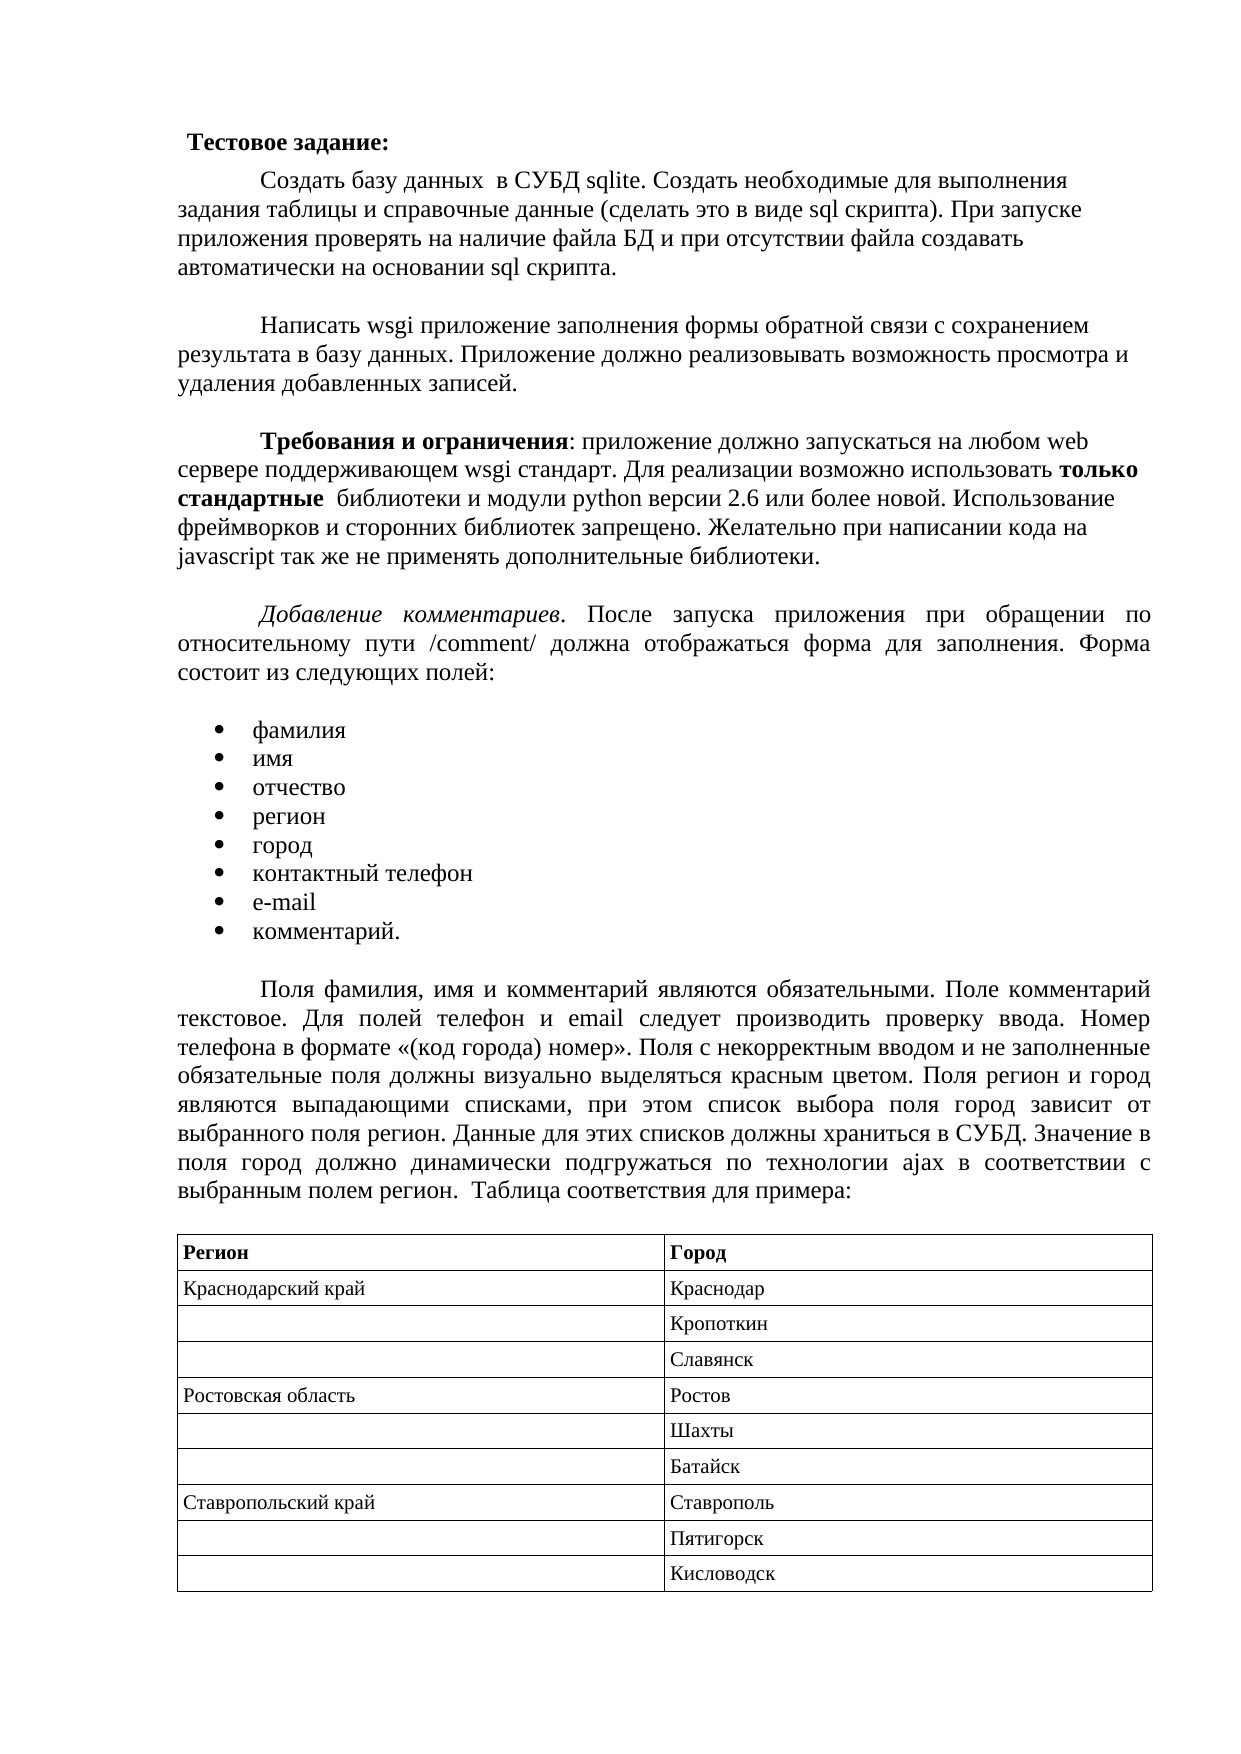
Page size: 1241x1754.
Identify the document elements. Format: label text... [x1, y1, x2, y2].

list имя [215, 743, 1152, 772]
list отчество [352, 772, 1152, 801]
table_cell Ставропольский край [178, 1485, 664, 1519]
table_cell Ставрополь [665, 1485, 1152, 1519]
list комментарий. [215, 916, 252, 945]
table_cell Шахты [665, 1414, 1152, 1448]
table_cell [178, 1342, 664, 1377]
table_cell Пятигорск [665, 1521, 1152, 1555]
table_cell [178, 1556, 664, 1591]
table_cell Ростов [665, 1378, 1152, 1412]
table_cell Краснодар [665, 1271, 1152, 1305]
table_header Регион [178, 1235, 664, 1269]
text Добавление комментариев. После запуска приложения при обращении по относительному пути /comment/ должна отображаться форма для заполнения. Форма состоит из следующих полей: [501, 657, 1152, 685]
list e-mail [215, 887, 252, 916]
table_cell Батайск [665, 1449, 1152, 1484]
table_cell [178, 1414, 664, 1448]
list контактный телефон [215, 858, 1152, 887]
table_header Город [665, 1235, 1152, 1269]
list комментарий. [407, 916, 1152, 945]
list регион [332, 801, 1152, 830]
list город [215, 830, 252, 858]
list отчество [215, 772, 252, 801]
table_cell [178, 1449, 664, 1484]
list e-mail [322, 887, 1152, 916]
list регион [215, 801, 252, 830]
table_cell Славянск [665, 1342, 1152, 1377]
list город [319, 830, 1152, 858]
table_cell [178, 1521, 664, 1555]
table_cell Кропоткин [665, 1306, 1152, 1341]
subtitle Тестовое задание: [187, 127, 1142, 156]
table_cell Кисловодск [665, 1556, 1152, 1591]
list фамилия [215, 715, 252, 743]
table_cell [178, 1306, 664, 1341]
text Написать wsgi приложение заполнения формы обратной связи с сохранением результата в базу данных. Приложение должно реализовывать возможность просмотра и удаления добавленных записей. [518, 310, 1152, 396]
table_cell Ростовская область [178, 1378, 664, 1412]
text Требования и ограничения: приложение должно запускаться на любом web сервере поддерживающем wsgi стандарт. Для реализации возможно использовать только стандартные библиотеки и модули python версии 2.6 или более новой. Использование фреймворков и сторонних библиотек запрещено. Желательно при написании кода на javascript так же не применять дополнительные библиотеки. [177, 426, 1152, 569]
table_cell Краснодарский край [178, 1271, 664, 1305]
list фамилия [352, 715, 1152, 743]
text Создать базу данных в СУБД sqlite. Создать необходимые для выполнения задания таблицы и справочные данные (сделать это в виде sql скрипта). При запуске приложения проверять на наличие файла БД и при отсутствии файла создавать автоматически на основании sql скрипта. [617, 166, 1152, 281]
